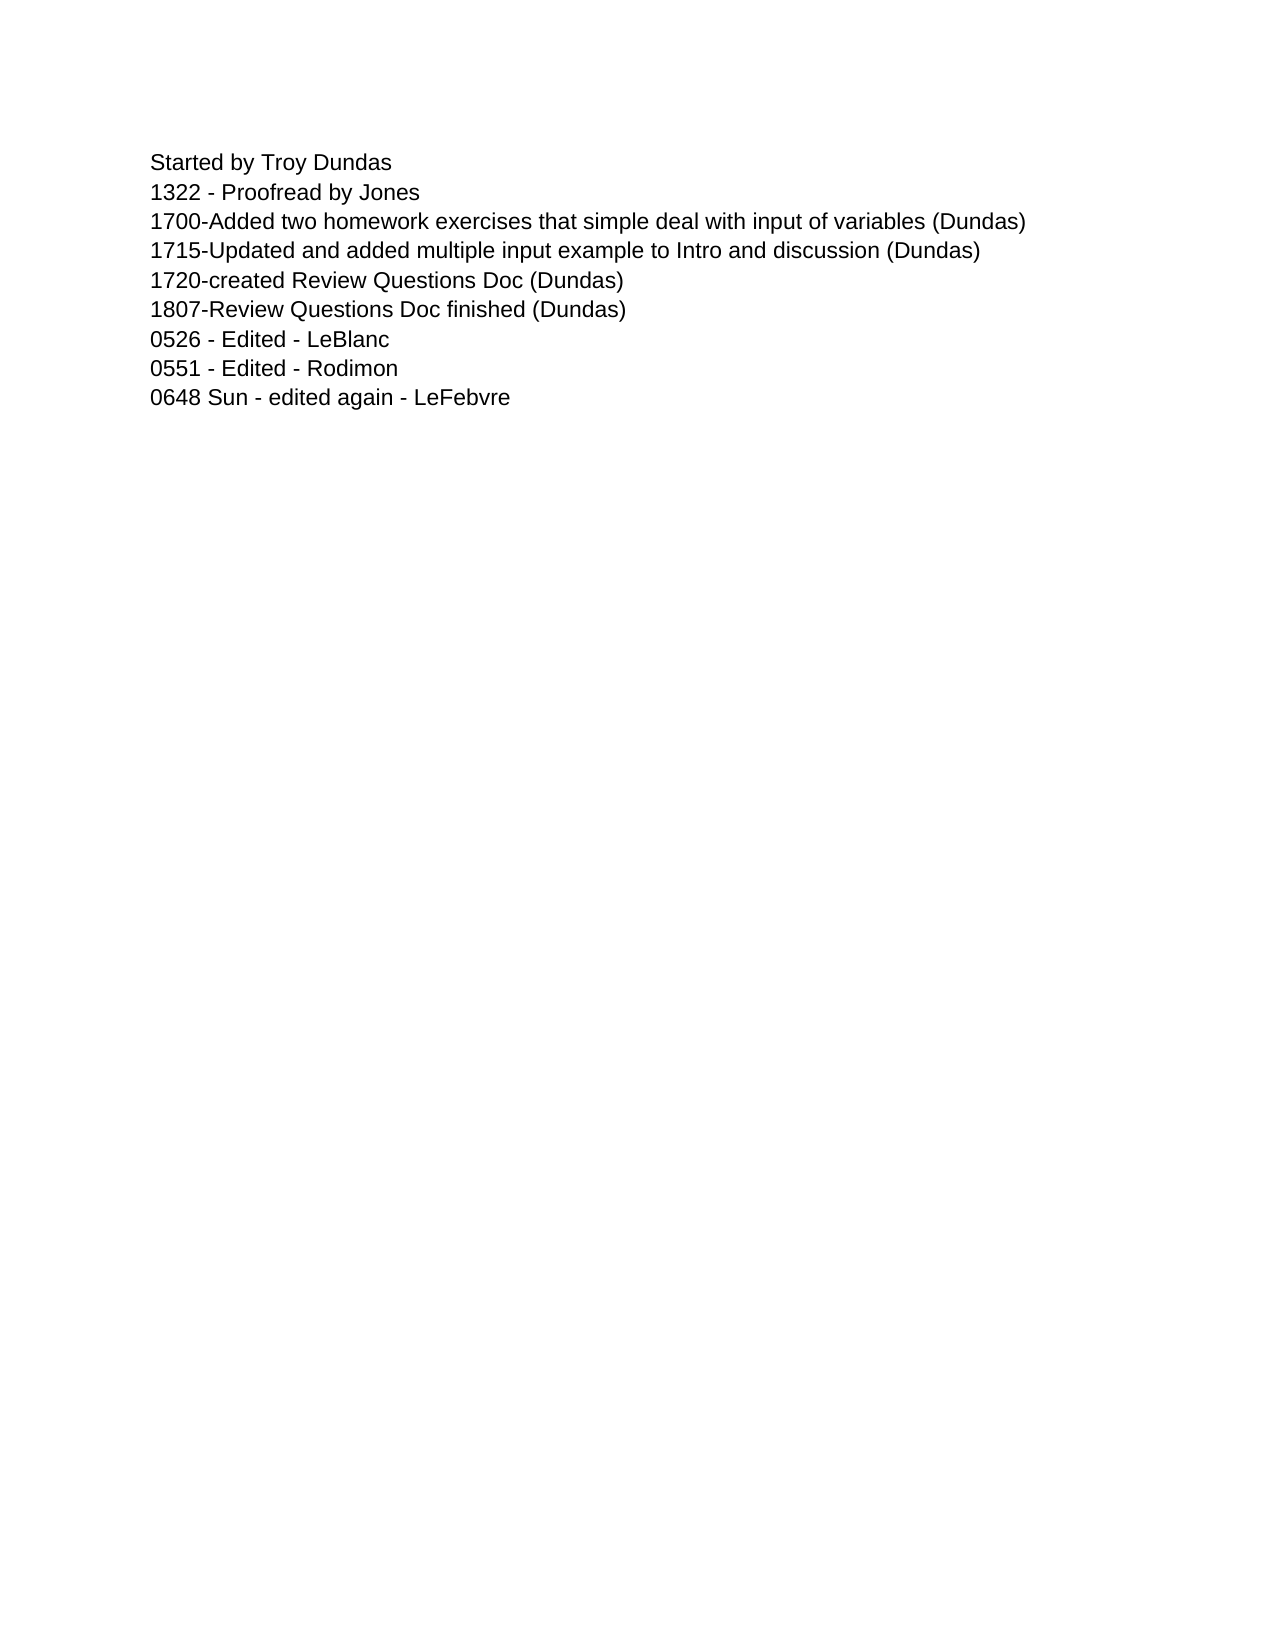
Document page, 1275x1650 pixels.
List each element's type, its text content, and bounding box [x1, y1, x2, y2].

text 0648 Sun - edited again - LeFebvre [150, 385, 1125, 411]
text 0526 - Edited - LeBlanc [150, 326, 1125, 352]
text 1715-Updated and added multiple input example to Intro and discussion (Dundas) [150, 238, 1125, 264]
text 1700-Added two homework exercises that simple deal with input of variables (Dundas) [150, 209, 1125, 234]
text 0551 - Edited - Rodimon [150, 356, 1125, 381]
text 1807-Review Questions Doc finished (Dundas) [150, 297, 1125, 322]
text 1322 - Proofread by Jones [150, 179, 1125, 205]
text Started by Troy Dundas [150, 150, 1125, 176]
text 1720-created Review Questions Doc (Dundas) [150, 267, 1125, 293]
